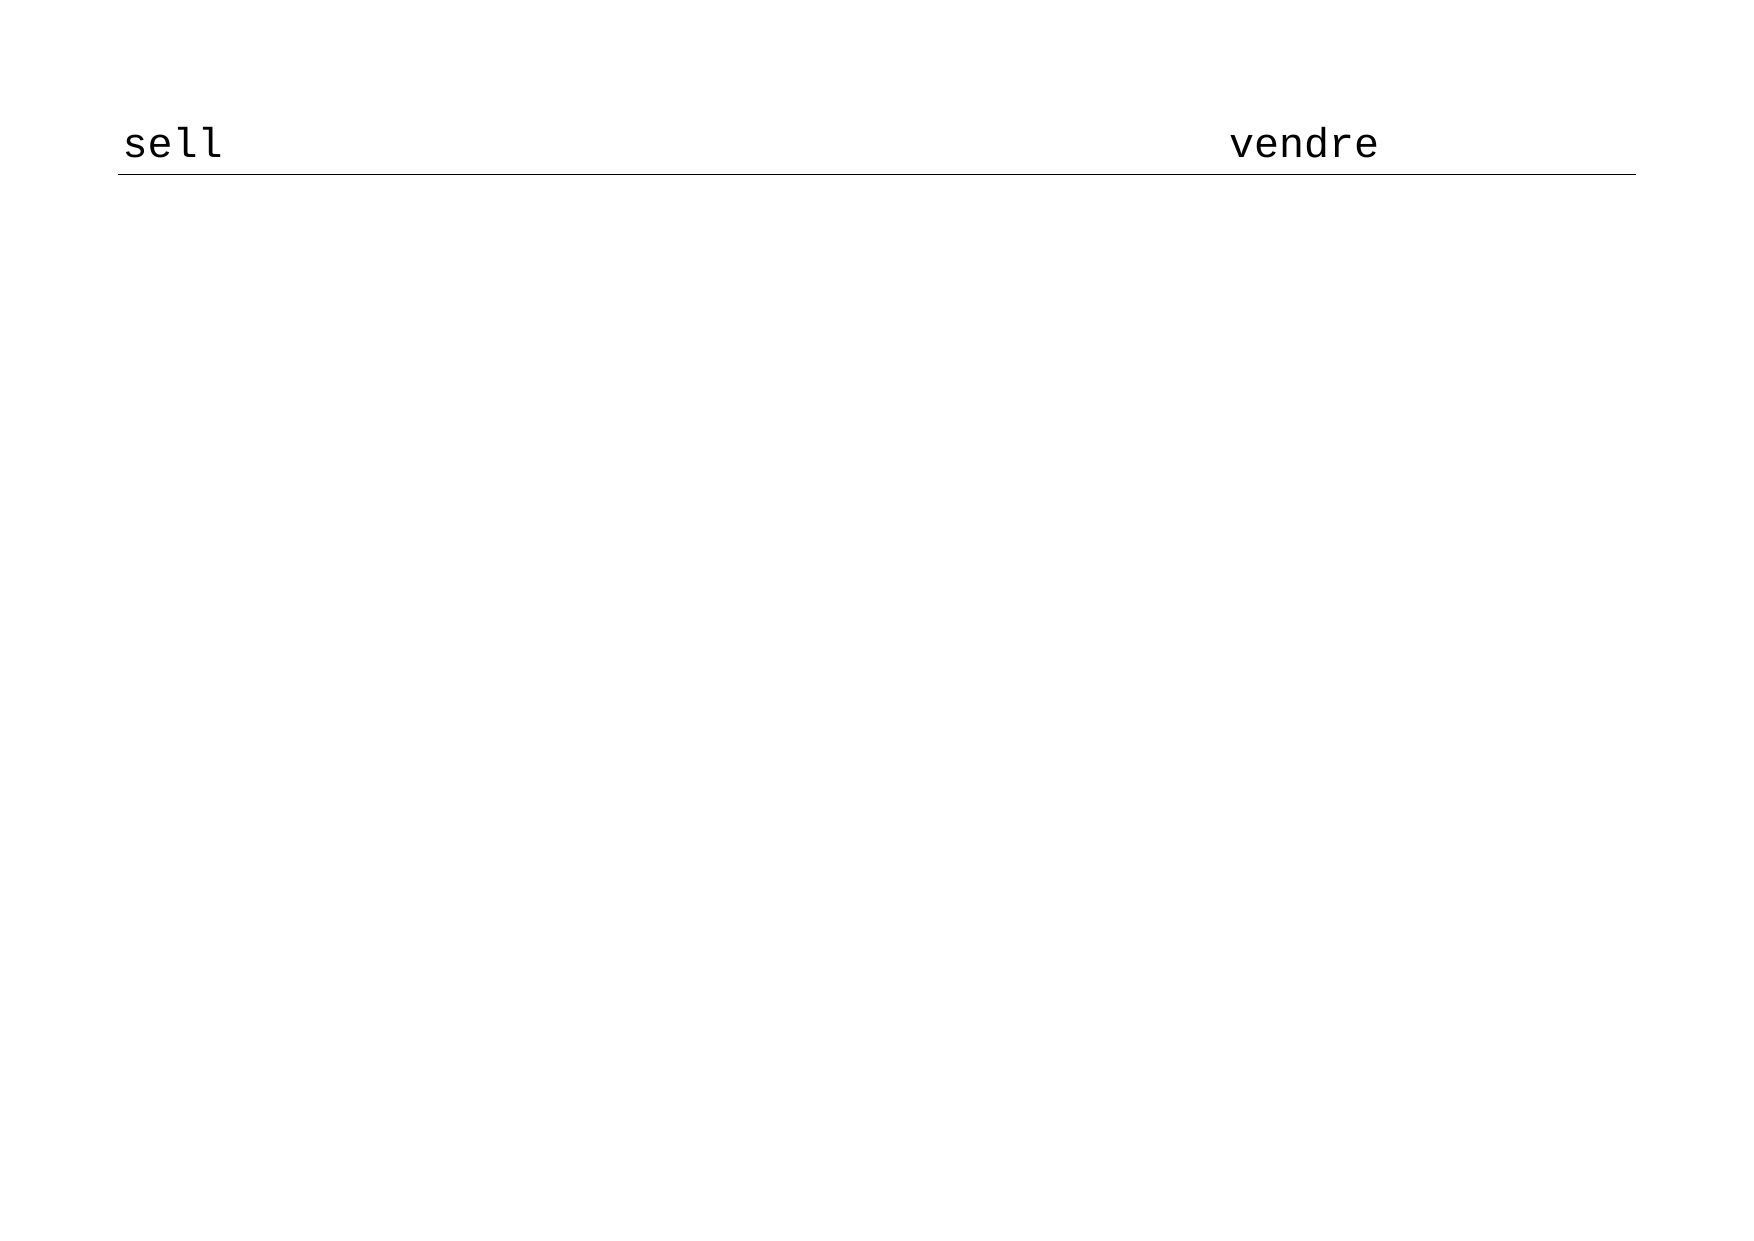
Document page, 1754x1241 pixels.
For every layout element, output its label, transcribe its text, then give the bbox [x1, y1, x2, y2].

text sell vendre [118, 118, 1636, 174]
